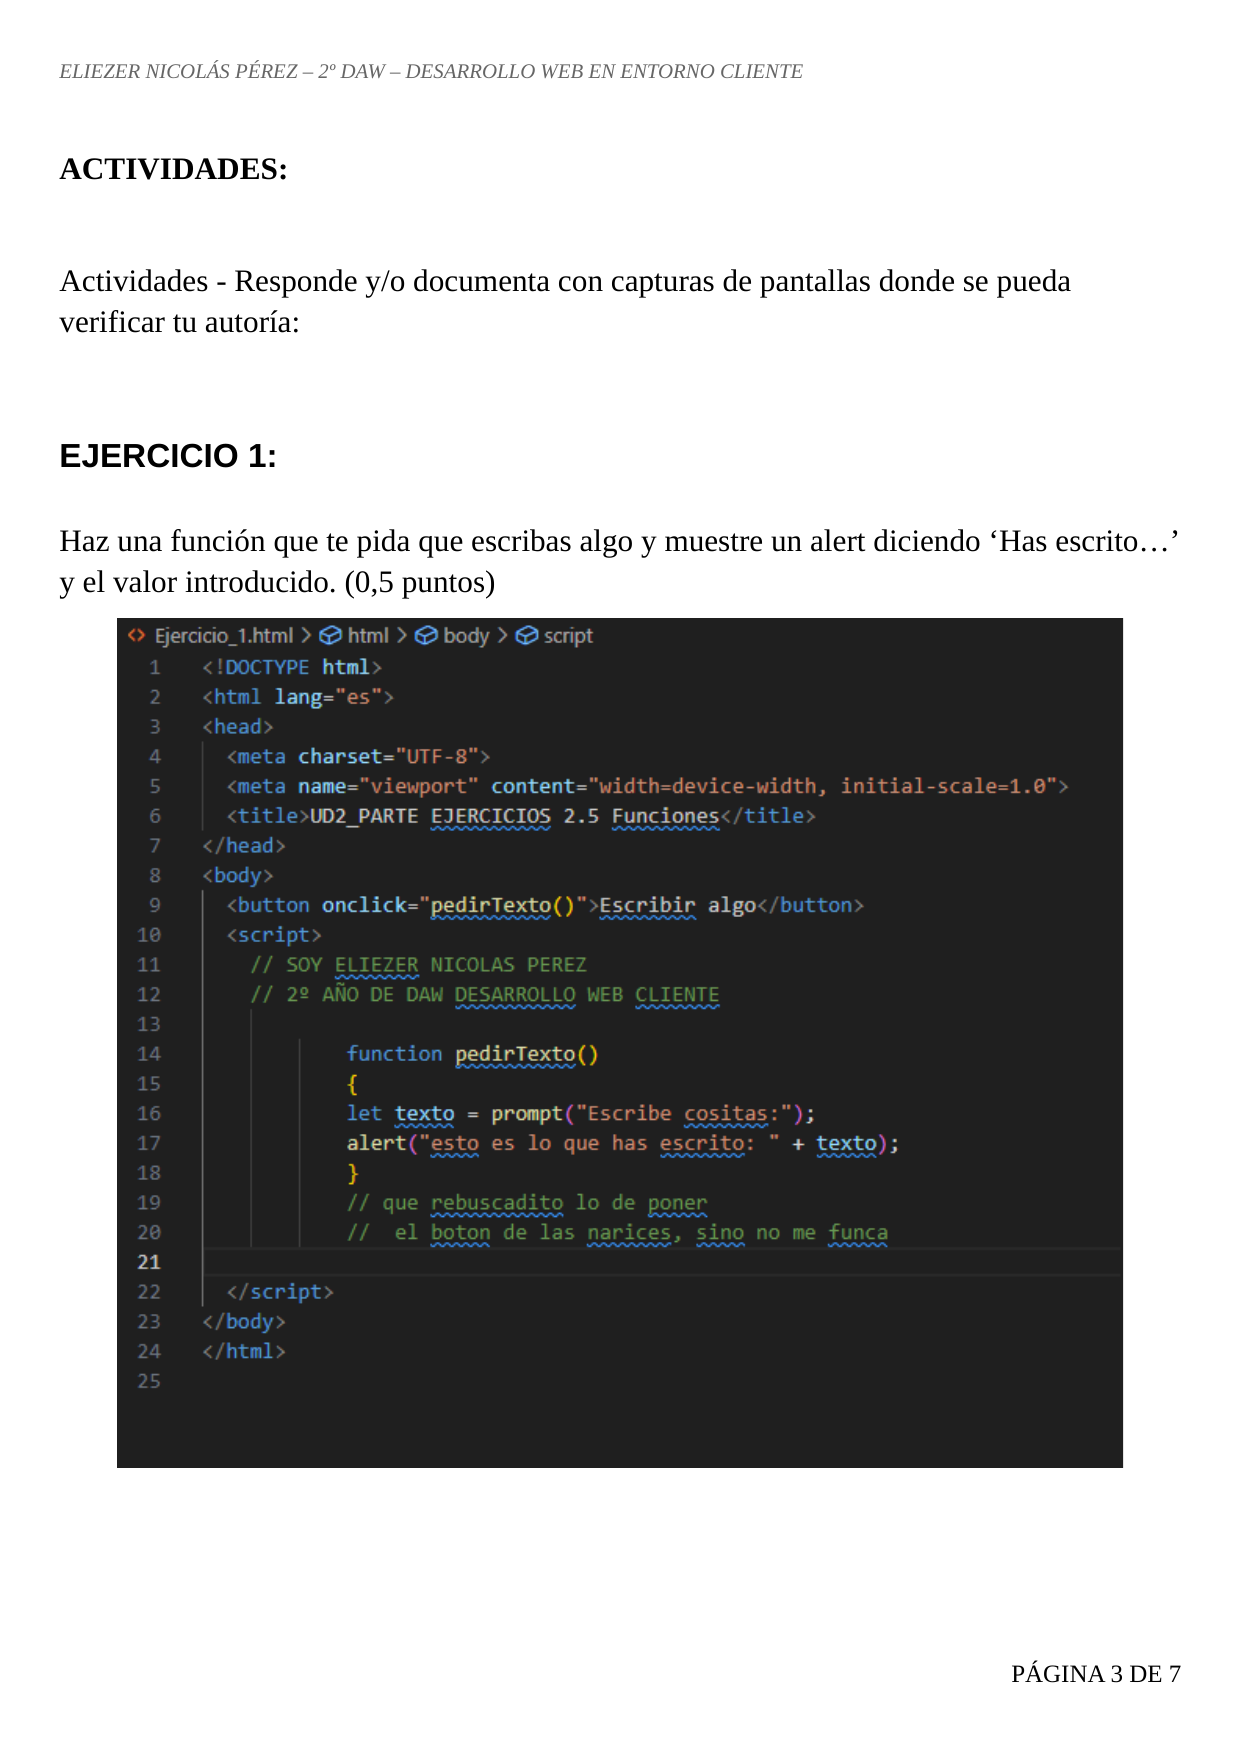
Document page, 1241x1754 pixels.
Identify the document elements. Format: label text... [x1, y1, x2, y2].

subtitle EJERCICIO 1: [59, 436, 1181, 474]
text ACTIVIDADES: [59, 150, 1181, 186]
text Actividades - Responde y/o documenta con capturas de pantallas donde se pueda verificar tu autoría: [59, 262, 1181, 339]
picture [117, 618, 1124, 1468]
text Haz una función que te pida que escribas algo y muestre un alert diciendo ‘Has escrito…’ y el valor introducido. (0,5 puntos) [59, 522, 1181, 599]
